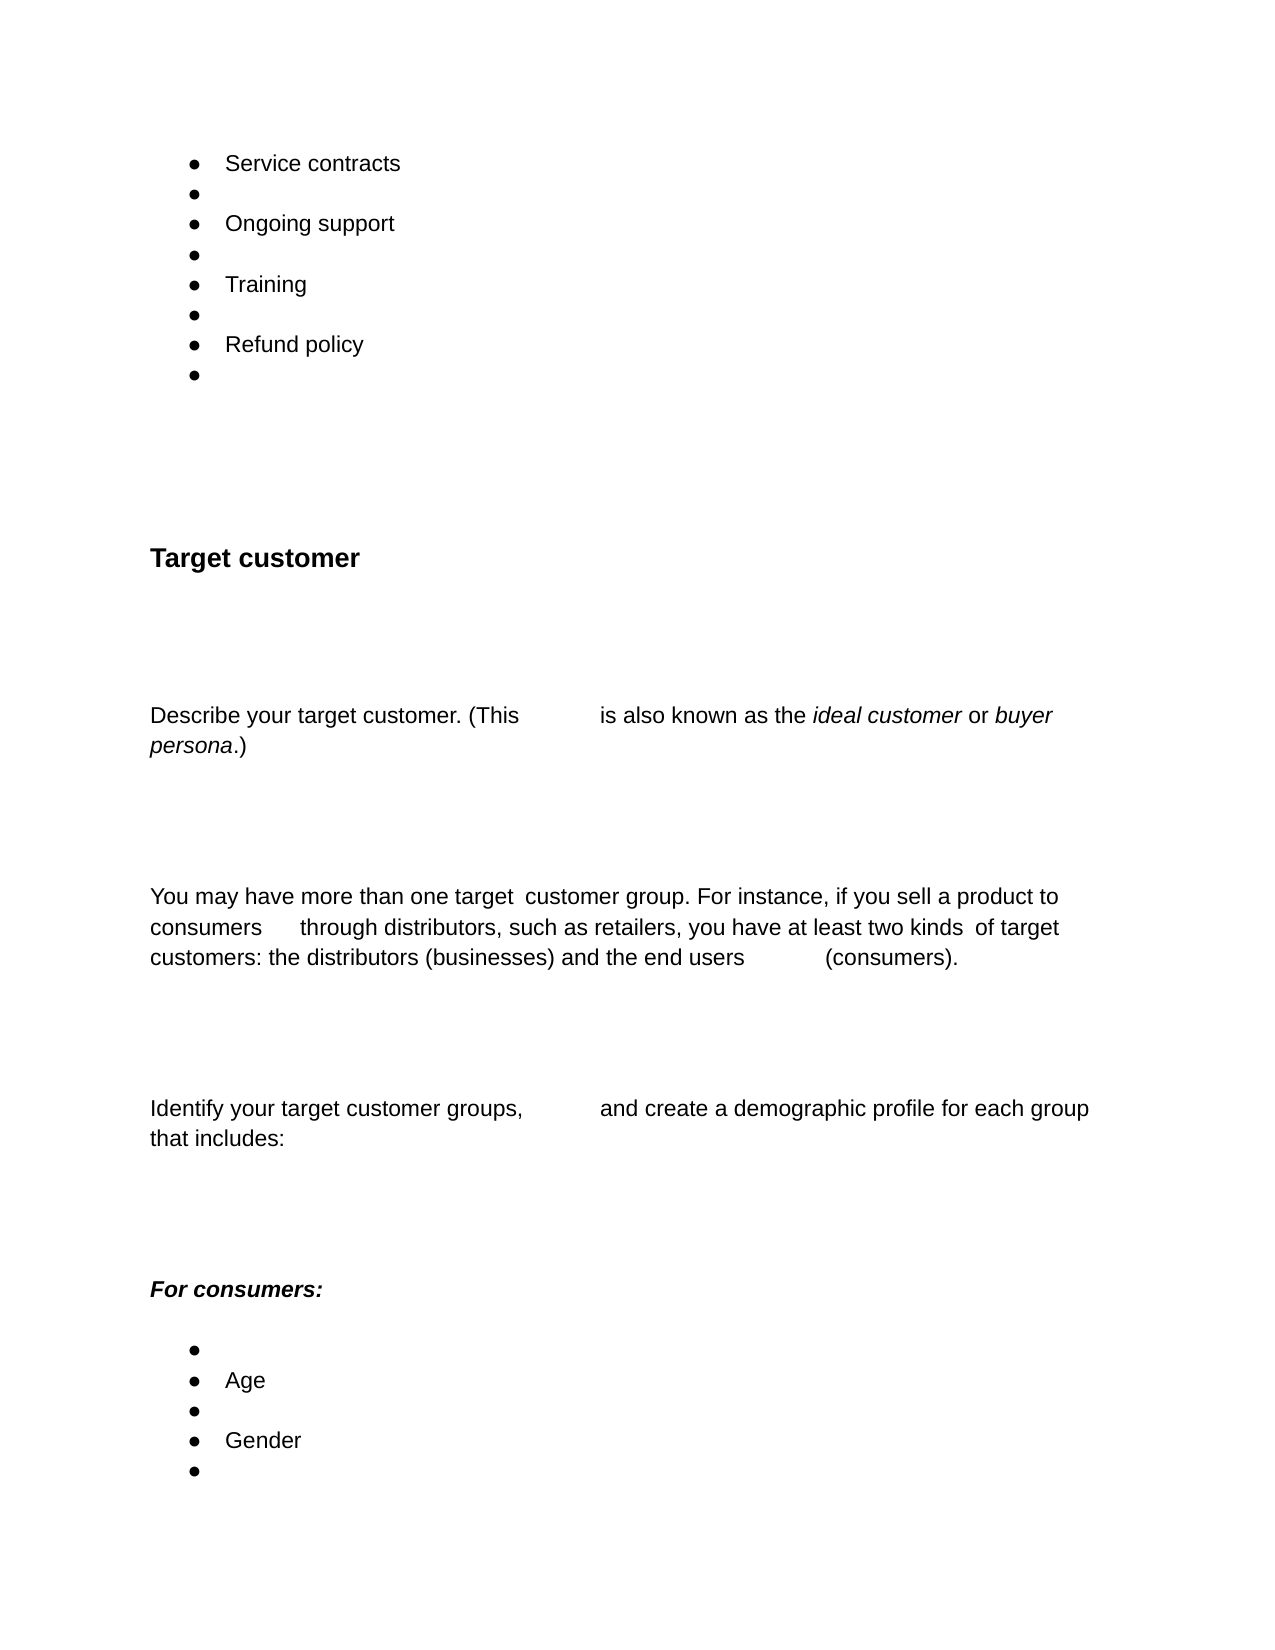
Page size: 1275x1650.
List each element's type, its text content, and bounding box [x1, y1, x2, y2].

text For consumers: [150, 1276, 1125, 1302]
list Gender [187, 1427, 1125, 1453]
list Ongoing support [187, 210, 1125, 237]
text Identify your target customer groups, and create a demographic profile for each group that includes: [150, 1095, 1125, 1151]
list Service contracts [187, 150, 1125, 176]
subtitle Target customer [150, 542, 1125, 573]
text Describe your target customer. (This is also known as the ideal customer or buyer persona.) [150, 702, 1125, 759]
list Age [187, 1367, 1125, 1393]
text You may have more than one target customer group. For instance, if you sell a product to consumers through distributors, such as retailers, you have at least two kinds of target customers: the distributors (businesses) and the end users (consumers). [150, 883, 1125, 970]
list Training [187, 271, 1125, 297]
list Refund policy [187, 331, 1125, 358]
